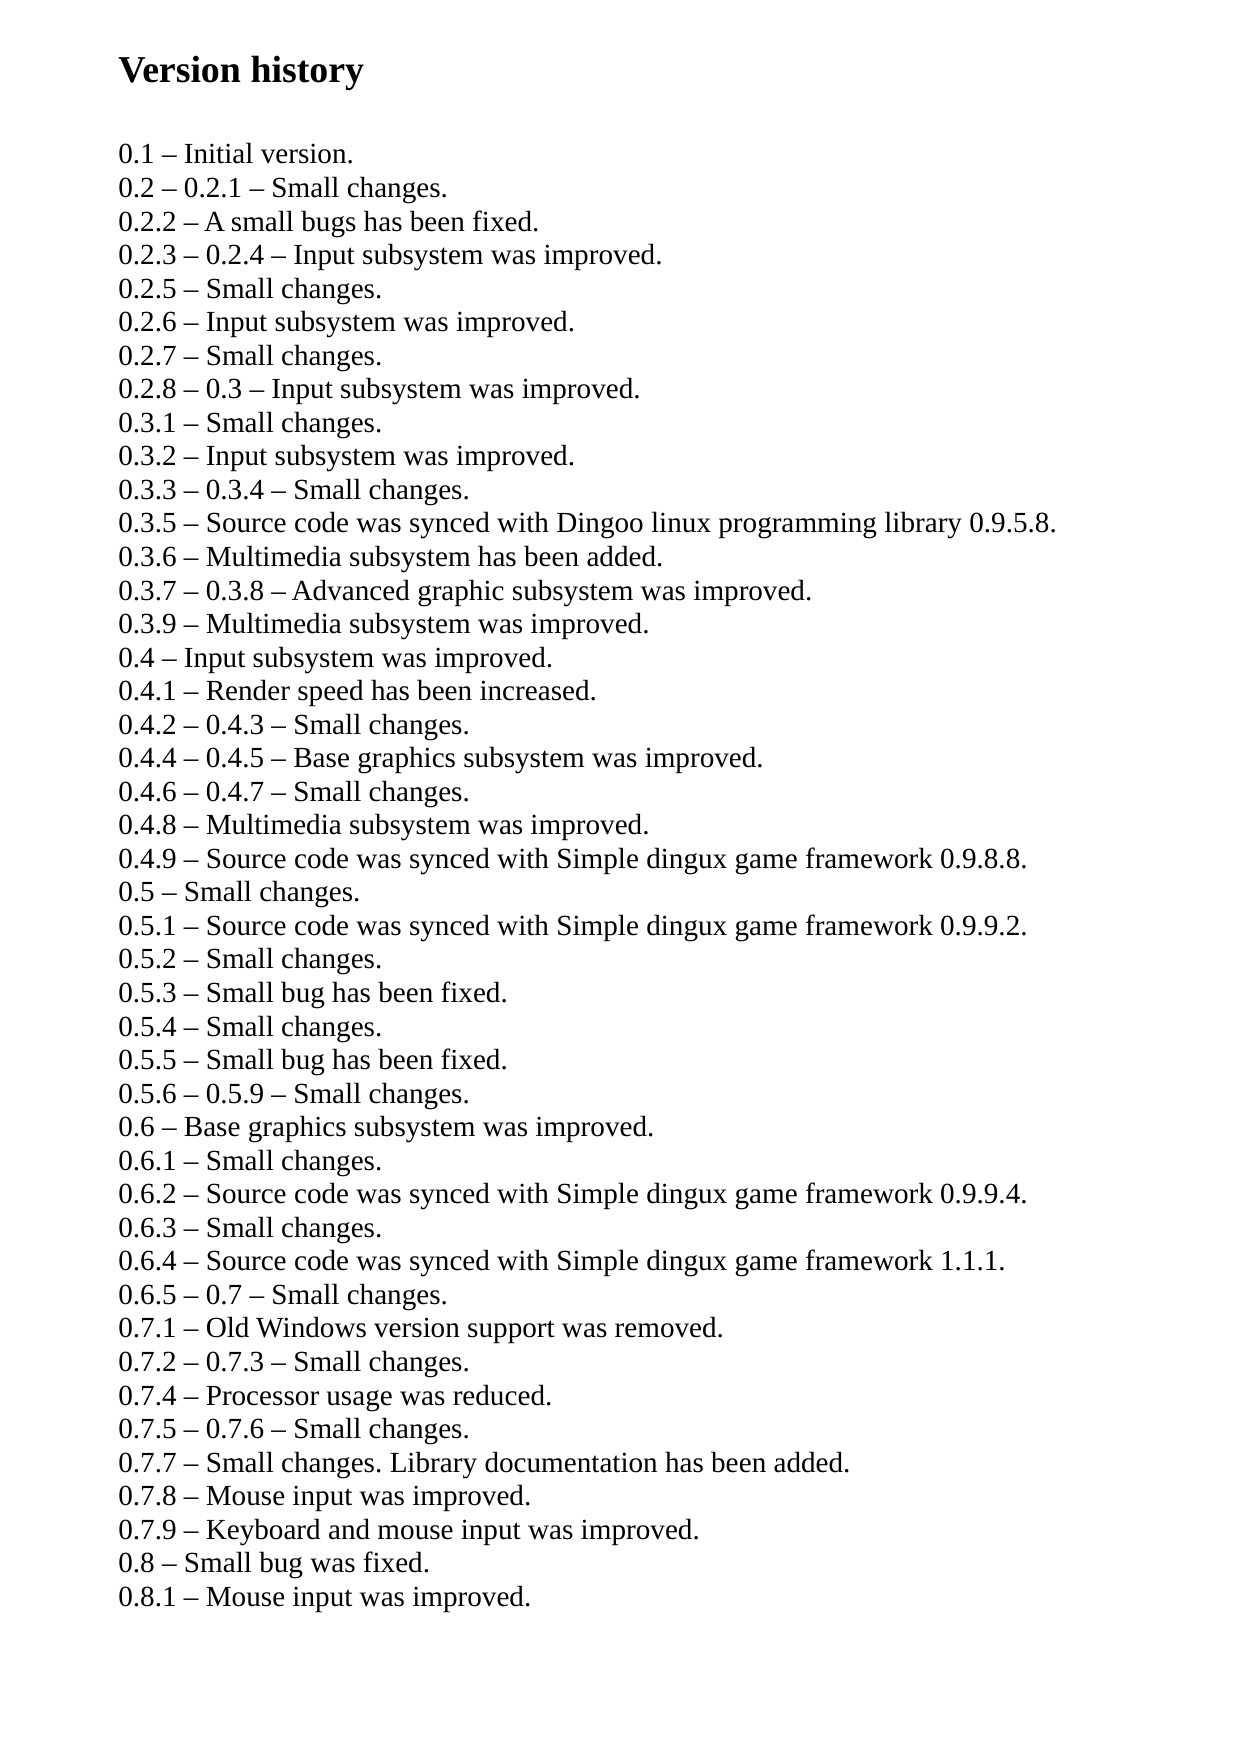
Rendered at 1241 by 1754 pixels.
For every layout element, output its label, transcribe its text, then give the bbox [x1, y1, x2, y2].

text 0.5.6 – 0.5.9 – Small changes. [118, 1076, 1122, 1109]
text 0.7.1 – Old Windows version support was removed. [118, 1311, 1122, 1344]
text 0.7.9 – Keyboard and mouse input was improved. [118, 1512, 1122, 1545]
text 0.3.2 – Input subsystem was improved. [118, 438, 1122, 472]
text 0.5.5 – Small bug has been fixed. [118, 1042, 1122, 1076]
text 0.5.3 – Small bug has been fixed. [118, 975, 1122, 1009]
text 0.7.2 – 0.7.3 – Small changes. [118, 1344, 1122, 1378]
text 0.8.1 – Mouse input was improved. [118, 1579, 1122, 1612]
text 0.3.3 – 0.3.4 – Small changes. [118, 472, 1122, 506]
text 0.3.7 – 0.3.8 – Advanced graphic subsystem was improved. [118, 573, 1122, 606]
text 0.7.5 – 0.7.6 – Small changes. [118, 1411, 1122, 1445]
text 0.5.1 – Source code was synced with Simple dingux game framework 0.9.9.2. [118, 908, 1122, 942]
text 0.2.6 – Input subsystem was improved. [118, 304, 1122, 338]
text 0.6.1 – Small changes. [118, 1143, 1122, 1176]
text 0.4.9 – Source code was synced with Simple dingux game framework 0.9.8.8. [118, 841, 1122, 874]
subtitle Version history [118, 47, 1122, 91]
text 0.2.3 – 0.2.4 – Input subsystem was improved. [118, 237, 1122, 271]
text 0.3.5 – Source code was synced with Dingoo linux programming library 0.9.5.8. [118, 506, 1122, 539]
text 0.4.1 – Render speed has been increased. [118, 673, 1122, 707]
text 0.4.8 – Multimedia subsystem was improved. [118, 807, 1122, 841]
text 0.8 – Small bug was fixed. [118, 1545, 1122, 1579]
text 0.6.3 – Small changes. [118, 1210, 1122, 1243]
text 0.6.2 – Source code was synced with Simple dingux game framework 0.9.9.4. [118, 1176, 1122, 1210]
text 0.3.9 – Multimedia subsystem was improved. [118, 606, 1122, 640]
text 0.6.4 – Source code was synced with Simple dingux game framework 1.1.1. [118, 1243, 1122, 1277]
text 0.4.6 – 0.4.7 – Small changes. [118, 774, 1122, 807]
text 0.3.6 – Multimedia subsystem has been added. [118, 539, 1122, 573]
text 0.4.2 – 0.4.3 – Small changes. [118, 707, 1122, 740]
text 0.2.7 – Small changes. [118, 338, 1122, 371]
text 0.2.8 – 0.3 – Input subsystem was improved. [118, 371, 1122, 405]
text 0.2.5 – Small changes. [118, 271, 1122, 304]
text 0.2.2 – A small bugs has been fixed. [118, 204, 1122, 237]
text 0.4 – Input subsystem was improved. [118, 640, 1122, 673]
text 0.6 – Base graphics subsystem was improved. [118, 1109, 1122, 1143]
text 0.5.4 – Small changes. [118, 1009, 1122, 1042]
text 0.7.8 – Mouse input was improved. [118, 1478, 1122, 1512]
text 0.5.2 – Small changes. [118, 942, 1122, 975]
text 0.7.4 – Processor usage was reduced. [118, 1378, 1122, 1411]
text 0.3.1 – Small changes. [118, 405, 1122, 438]
text 0.1 – Initial version. [118, 137, 1122, 170]
text 0.5 – Small changes. [118, 874, 1122, 908]
text 0.6.5 – 0.7 – Small changes. [118, 1277, 1122, 1311]
text 0.7.7 – Small changes. Library documentation has been added. [118, 1445, 1122, 1478]
text 0.4.4 – 0.4.5 – Base graphics subsystem was improved. [118, 740, 1122, 774]
text 0.2 – 0.2.1 – Small changes. [118, 170, 1122, 204]
